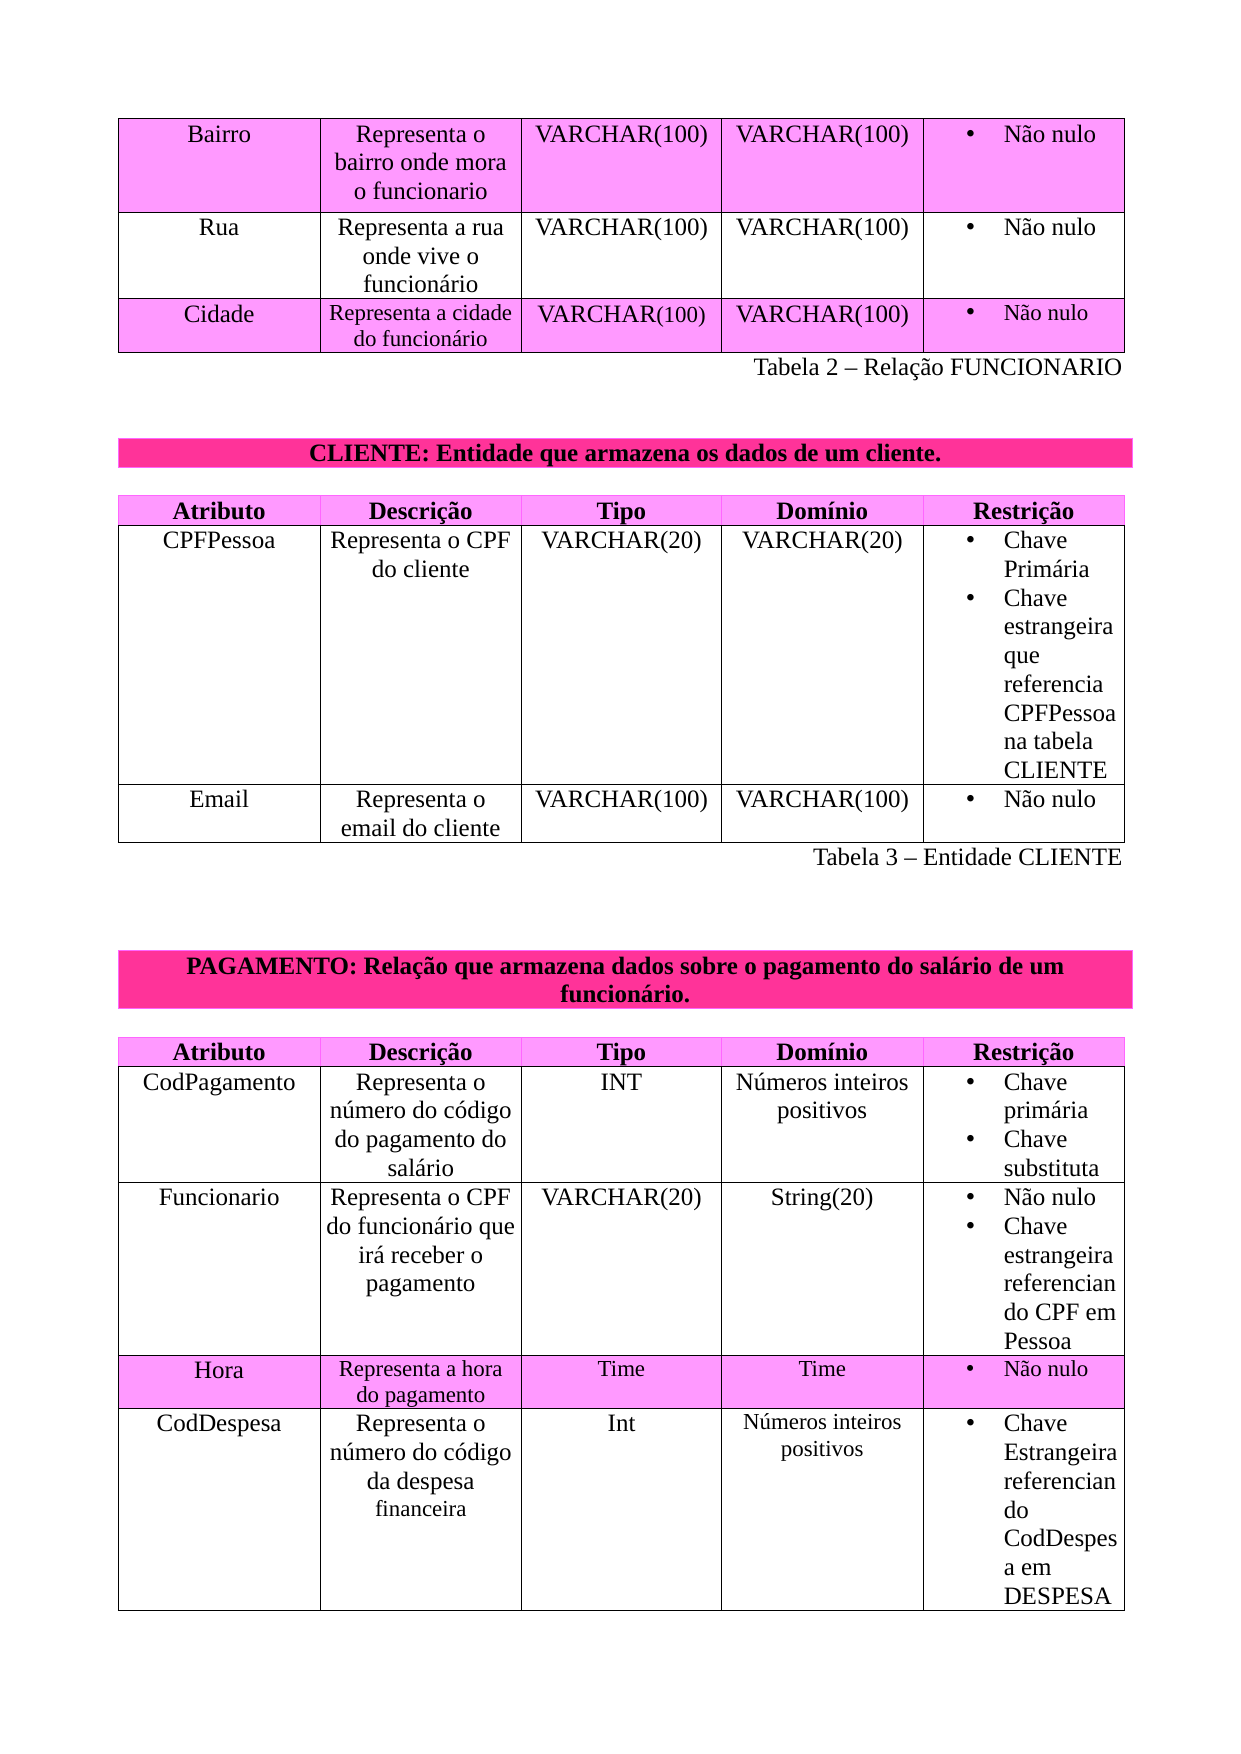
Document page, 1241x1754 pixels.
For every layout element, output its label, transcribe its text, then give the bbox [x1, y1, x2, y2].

table_header Restrição [924, 1038, 1124, 1066]
table_cell VARCHAR(100) [522, 299, 721, 352]
table_header Descrição [321, 496, 521, 525]
table_cell Não nulo [924, 1356, 1124, 1408]
table_cell Hora [119, 1356, 320, 1408]
table_cell VARCHAR(20) [522, 1183, 721, 1355]
table_cell Time [522, 1356, 721, 1408]
table_cell Não nulo Chave estrangeira referenciando CPF em Pessoa [924, 1183, 1124, 1355]
table_cell Não nulo [924, 213, 1124, 298]
table_cell VARCHAR(100) [722, 213, 923, 298]
table_header Atributo [119, 1038, 320, 1066]
table_cell CodDespesa [119, 1409, 320, 1610]
table_cell Rua [119, 213, 320, 298]
table_header Descrição [321, 1038, 521, 1066]
table_cell Representa o número do código da despesa financeira [321, 1409, 521, 1610]
table_cell Não nulo [924, 299, 1124, 352]
table_cell Int [522, 1409, 721, 1610]
table_cell Chave Primária Chave estrangeira que referencia CPFPessoa na tabela CLIENTE [924, 526, 1124, 784]
table_cell VARCHAR(20) [722, 526, 923, 784]
table_cell Representa o email do cliente [321, 785, 521, 842]
table_cell Cidade [119, 299, 320, 352]
table_cell Representa a cidade do funcionário [321, 299, 521, 352]
table_cell Email [119, 785, 320, 842]
table_header Tipo [522, 496, 721, 525]
table_cell Funcionario [119, 1183, 320, 1355]
text Tabela 3 – Entidade CLIENTE [118, 843, 1122, 871]
table_header Atributo [119, 496, 320, 525]
table_header PAGAMENTO: Relação que armazena dados sobre o pagamento do salário de um funcionário. [119, 951, 1132, 1008]
table_cell Time [722, 1356, 923, 1408]
table_header Bairro [119, 119, 320, 212]
table_cell String(20) [722, 1183, 923, 1355]
table_cell Chave Estrangeira referenciando CodDespesa em DESPESA Não nulo [924, 1409, 1124, 1610]
table_header Não nulo [924, 119, 1124, 212]
table_header Tipo [522, 1038, 721, 1066]
table_cell Representa o CPF do funcionário que irá receber o pagamento [321, 1183, 521, 1355]
table_cell VARCHAR(100) [722, 785, 923, 842]
table_header Representa o bairro onde mora o funcionario [321, 119, 521, 212]
table_header Domínio [722, 496, 923, 525]
text Tabela 2 – Relação FUNCIONARIO [118, 353, 1122, 381]
table_cell VARCHAR(20) [522, 526, 721, 784]
table_cell Representa a rua onde vive o funcionário [321, 213, 521, 298]
table_cell Representa a hora do pagamento [321, 1356, 521, 1408]
table_cell Chave primária Chave substituta [924, 1067, 1124, 1182]
table_header VARCHAR(100) [722, 119, 923, 212]
table_cell Números inteiros positivos [722, 1067, 923, 1182]
table_header Restrição [924, 496, 1124, 525]
table_cell CodPagamento [119, 1067, 320, 1182]
table_header Domínio [722, 1038, 923, 1066]
table_cell Números inteiros positivos [722, 1409, 923, 1610]
table_cell Não nulo [924, 785, 1124, 842]
table_header VARCHAR(100) [522, 119, 721, 212]
table_cell Representa o CPF do cliente [321, 526, 521, 784]
table_cell Representa o número do código do pagamento do salário [321, 1067, 521, 1182]
table_cell VARCHAR(100) [722, 299, 923, 352]
table_cell VARCHAR(100) [522, 213, 721, 298]
table_cell CPFPessoa [119, 526, 320, 784]
table_cell VARCHAR(100) [522, 785, 721, 842]
table_cell INT [522, 1067, 721, 1182]
table_header CLIENTE: Entidade que armazena os dados de um cliente. [119, 439, 1132, 467]
